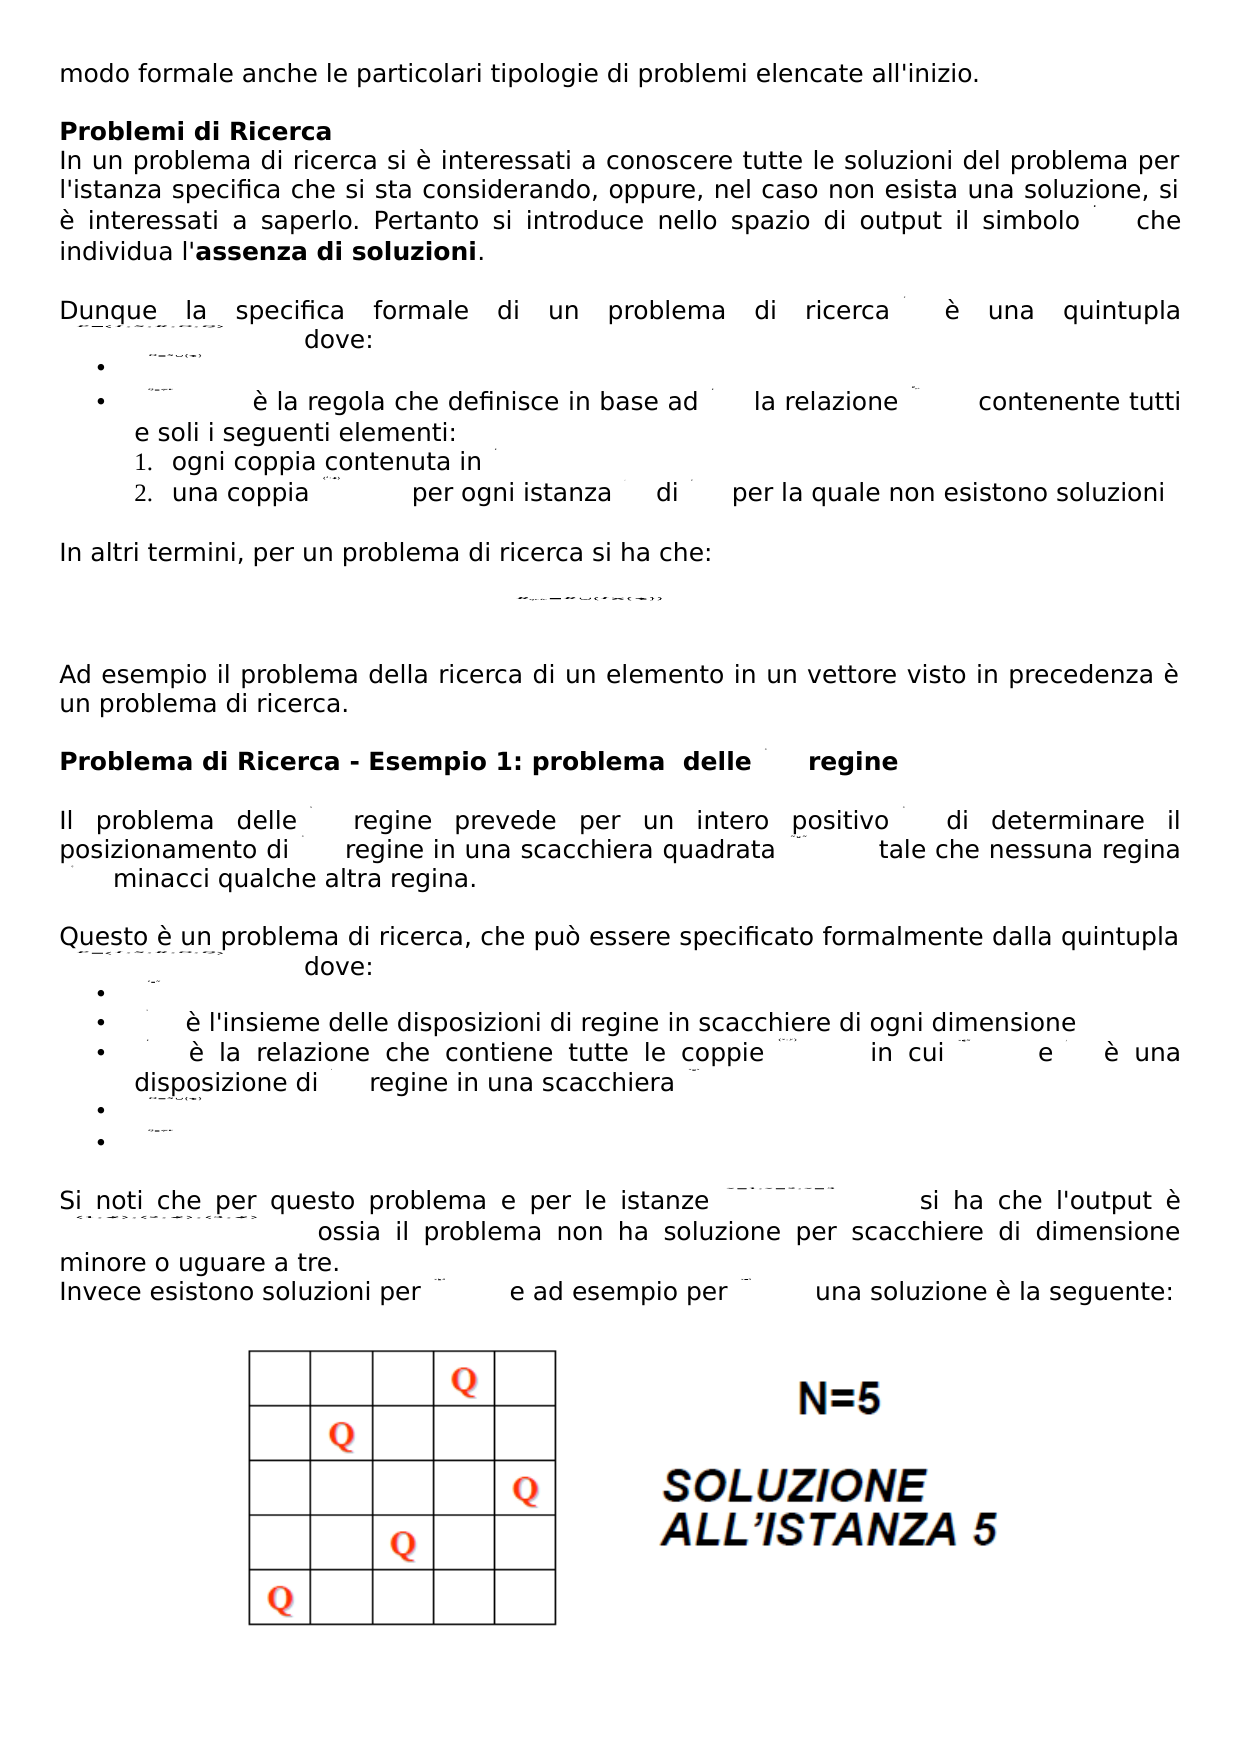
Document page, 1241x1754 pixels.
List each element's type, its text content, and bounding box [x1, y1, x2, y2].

text Il problema delleregine prevede per un intero positivodi determinare il posizionamento diregine in una scacchiera quadratatale che nessuna reginaminacci qualche altra regina. [59, 806, 1181, 893]
picture [227, 1335, 1014, 1641]
list è l'insieme delle disposizioni di regine in scacchiere di ogni dimensione [97, 1008, 1181, 1038]
list una coppiaper ogni istanzadiper la quale non esistono soluzioni [134, 476, 1181, 509]
list ogni coppia contenuta in [134, 447, 1181, 476]
text Si noti che per questo problema e per le istanzesi ha che l'output èossia il problema non ha soluzione per scacchiere di dimensione minore o uguare a tre. [59, 1186, 1181, 1277]
text Questo è un problema di ricerca, che può essere specificato formalmente dalla quintupladove: [59, 922, 1181, 981]
list è la regola che definisce in base adla relazionecontenente tutti e soli i seguenti elementi: [97, 387, 1181, 447]
text In un problema di ricerca si è interessati a conoscere tutte le soluzioni del problema per l'istanza specifica che si sta considerando, oppure, nel caso non esista una soluzione, si è interessati a saperlo. Pertanto si introduce nello spazio di output il simboloche individua l'assenza di soluzioni. [59, 147, 1181, 267]
list è la relazione che contiene tutte le coppiein cuieè una disposizione diregine in una scacchiera [97, 1038, 1181, 1097]
text modo formale anche le particolari tipologie di problemi elencate all'inizio. [59, 59, 1181, 88]
text Dunque la specifica formale di un problema di ricercaè una quintupladove: [59, 296, 1181, 354]
text In altri termini, per un problema di ricerca si ha che: [59, 538, 1181, 567]
text Ad esempio il problema della ricerca di un elemento in un vettore visto in precedenza è un problema di ricerca. [59, 660, 1181, 718]
text Invece esistono soluzioni pere ad esempio peruna soluzione è la seguente: [59, 1277, 1181, 1306]
text Problemi di Ricerca [59, 117, 1181, 147]
text Problema di Ricerca - Esempio 1: problema delleregine [59, 747, 1181, 777]
